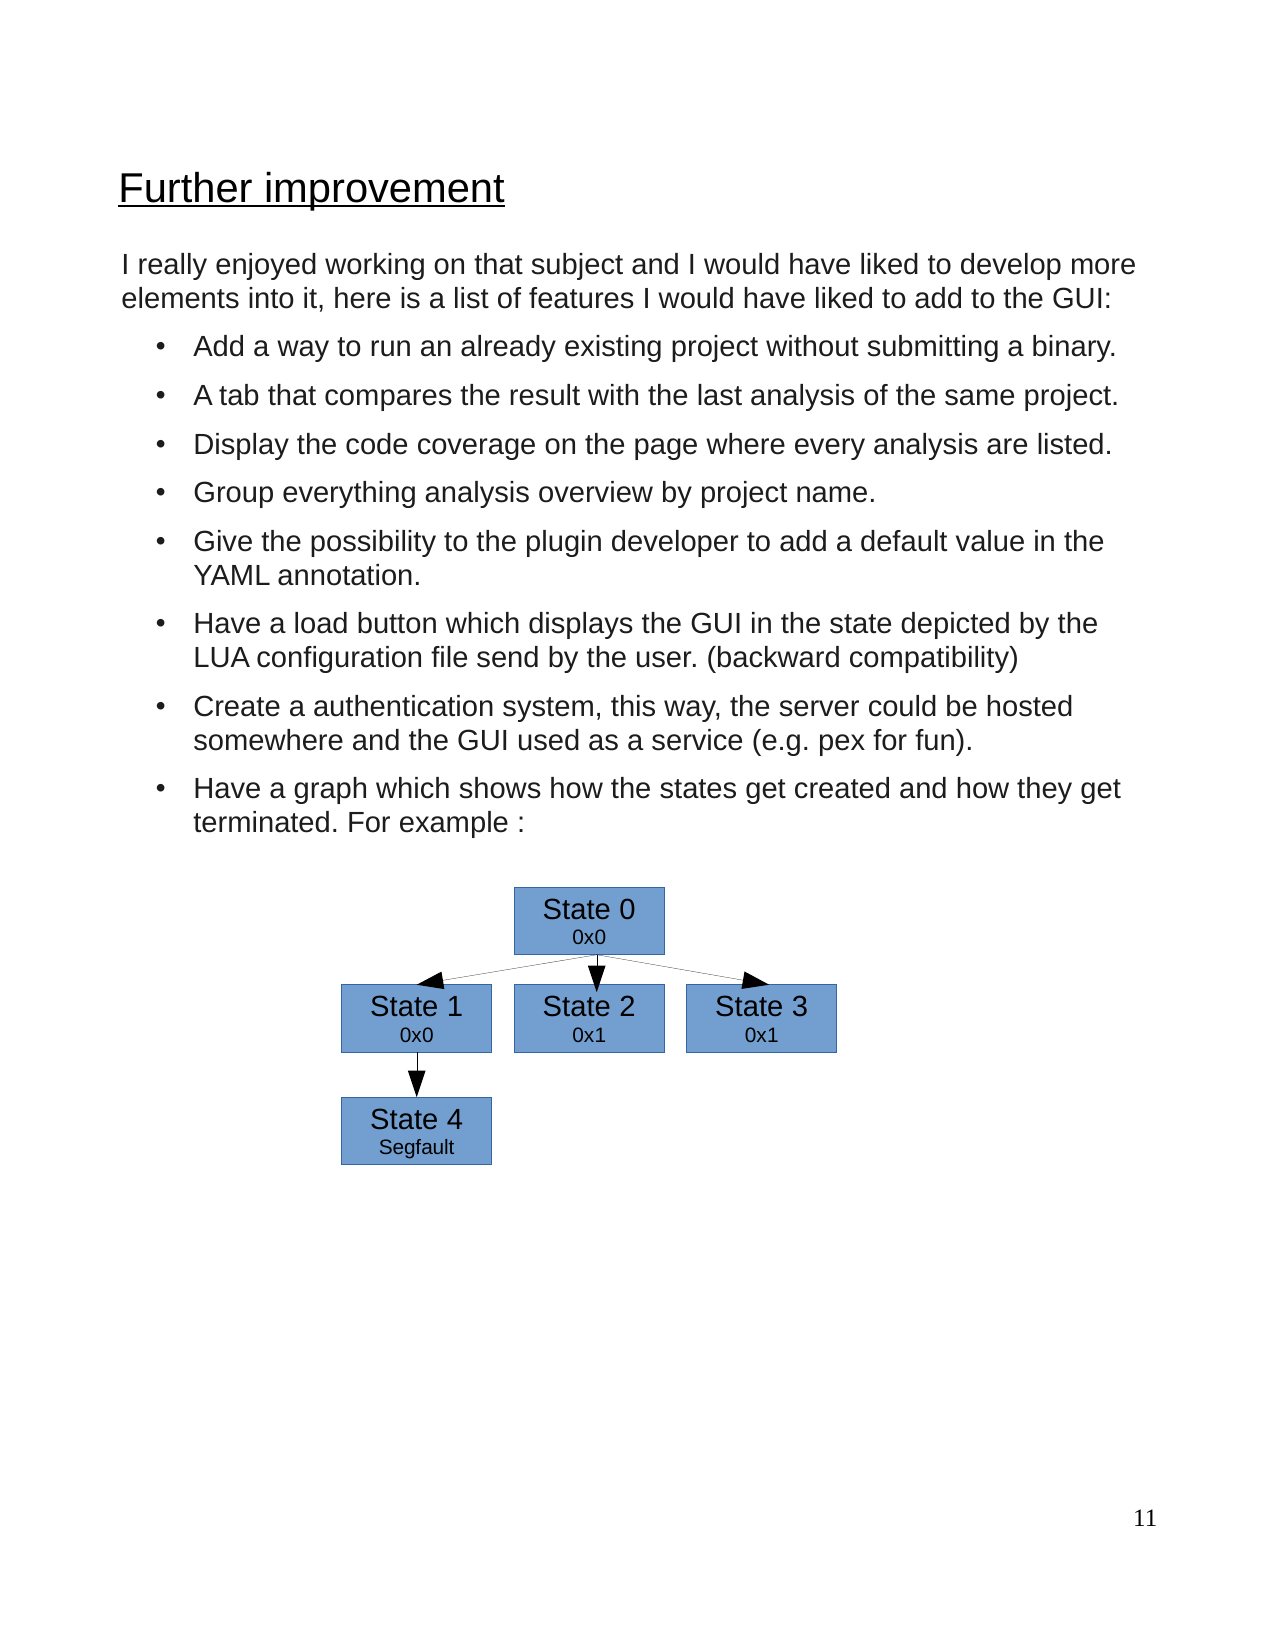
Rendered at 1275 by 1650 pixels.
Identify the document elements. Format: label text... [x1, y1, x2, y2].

list Give the possibility to the plugin developer to add a default value in the YAML annotation. [156, 524, 1157, 591]
list Display the code coverage on the page where every analysis are listed. [156, 427, 1157, 460]
list A tab that compares the result with the last analysis of the same project. [156, 378, 1157, 412]
text I really enjoyed working on that subject and I would have liked to develop more elements into it, here is a list of features I would have liked to add to the GUI: [121, 247, 1154, 314]
title Further improvement [118, 163, 1157, 211]
list Group everything analysis overview by project name. [156, 475, 1157, 509]
list Have a graph which shows how the states get created and how they get terminated. For example : [156, 771, 1157, 838]
list Create a authentication system, this way, the server could be hosted somewhere and the GUI used as a service (e.g. pex for fun). [156, 689, 1157, 756]
list Have a load button which displays the GUI in the state depicted by the LUA configuration file send by the user. (backward compatibility) [156, 606, 1157, 674]
list Add a way to run an already existing project without submitting a binary. [156, 329, 1157, 363]
